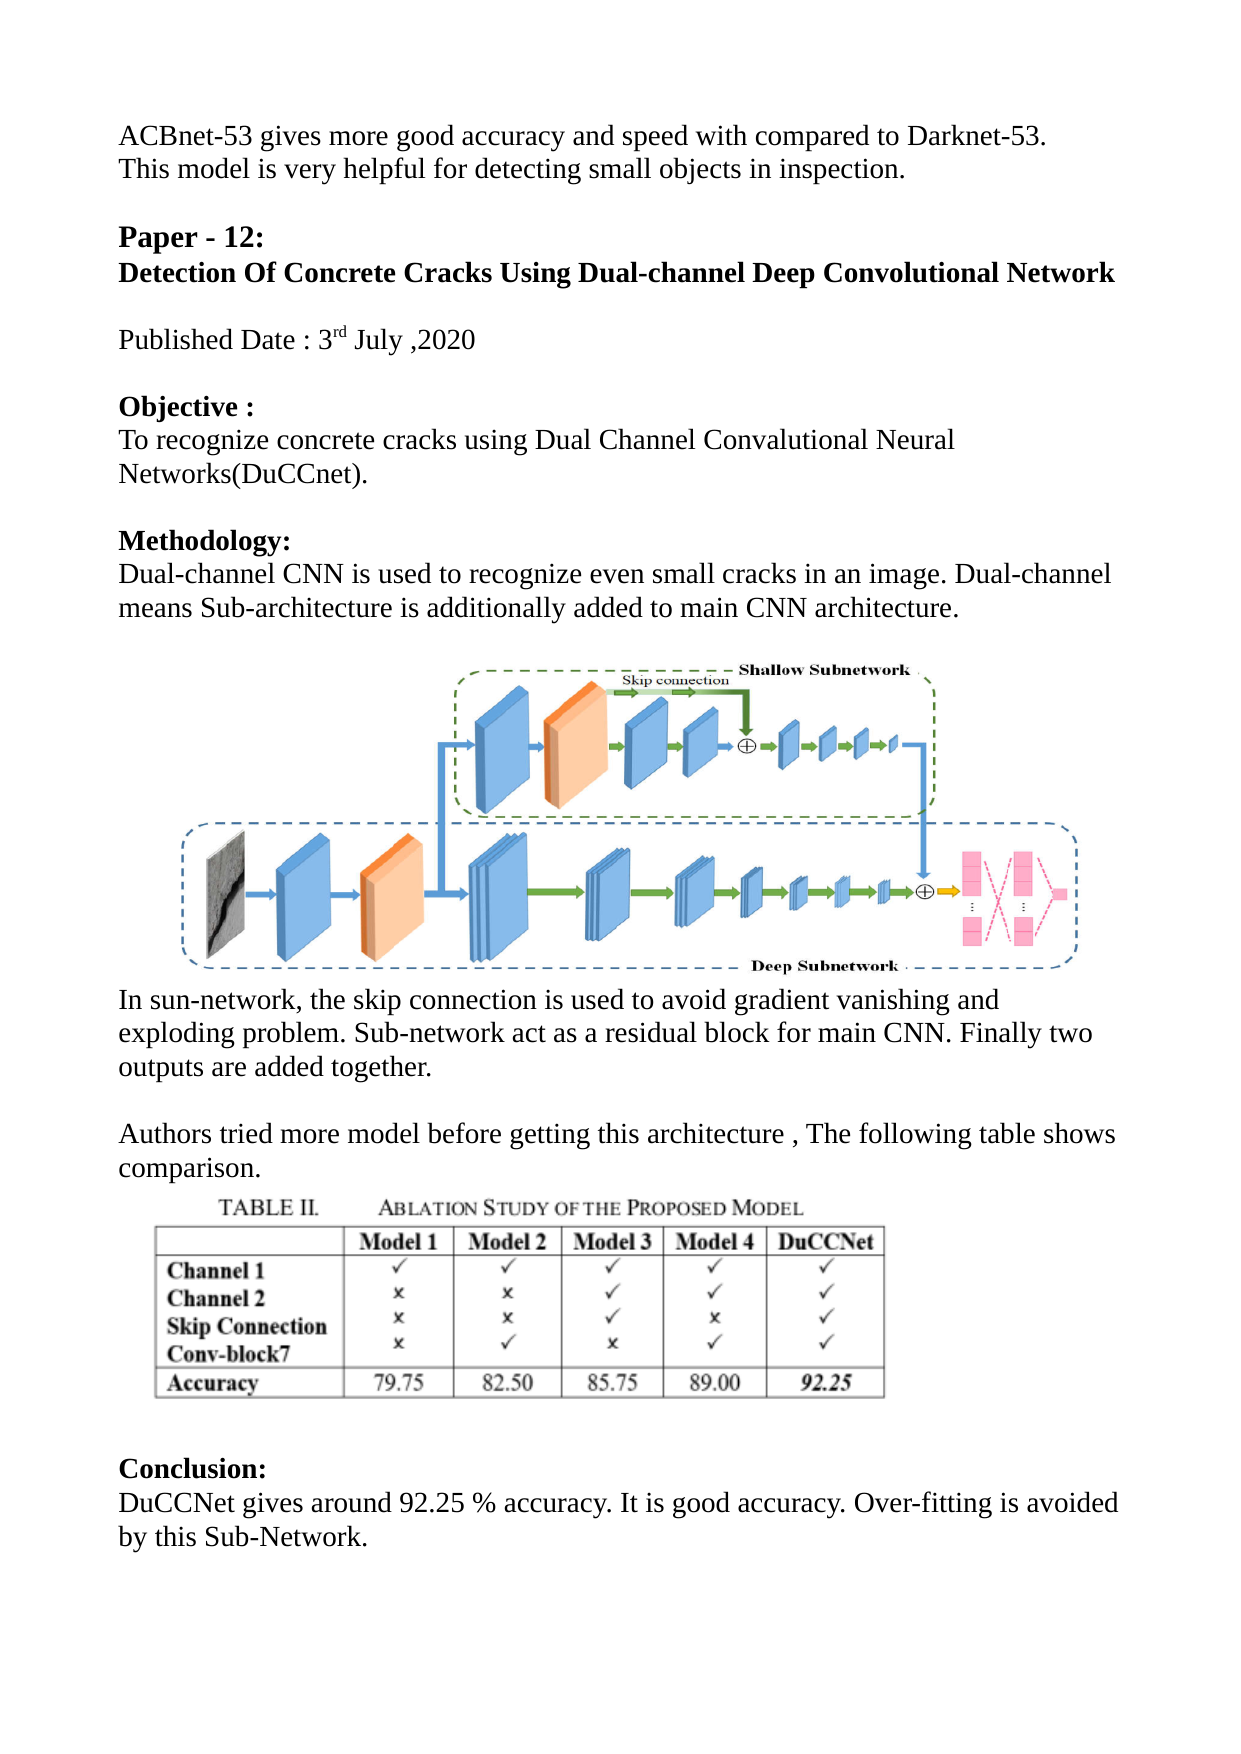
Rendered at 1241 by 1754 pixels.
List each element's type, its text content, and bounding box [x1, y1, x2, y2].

picture [115, 638, 1119, 982]
text In sun-network, the skip connection is used to avoid gradient vanishing and exploding problem. Sub-network act as a residual block for main CNN. Finally two outputs are added together. [118, 624, 1122, 1083]
text Conclusion: [118, 1452, 1122, 1485]
text Methodology: [118, 523, 1122, 557]
picture [134, 1195, 907, 1410]
text To recognize concrete cracks using Dual Channel Convalutional Neural Networks(DuCCnet). [118, 422, 1122, 489]
text Detection Of Concrete Cracks Using Dual-channel Deep Convolutional Network [118, 255, 1122, 288]
text DuCCNet gives around 92.25 % accuracy. It is good accuracy. Over-fitting is avoided by this Sub-Network. [118, 1485, 1122, 1552]
text Objective : [118, 389, 1122, 422]
text Paper - 12: [118, 219, 1122, 255]
text Dual-channel CNN is used to recognize even small cracks in an image. Dual-channel means Sub-architecture is additionally added to main CNN architecture. [118, 557, 1122, 624]
text This model is very helpful for detecting small objects in inspection. [118, 152, 1122, 185]
text Published Date : 3rd July ,2020 [118, 322, 1122, 355]
text ACBnet-53 gives more good accuracy and speed with compared to Darknet-53. [118, 118, 1122, 152]
text Authors tried more model before getting this architecture , The following table shows comparison. [118, 1116, 1122, 1183]
